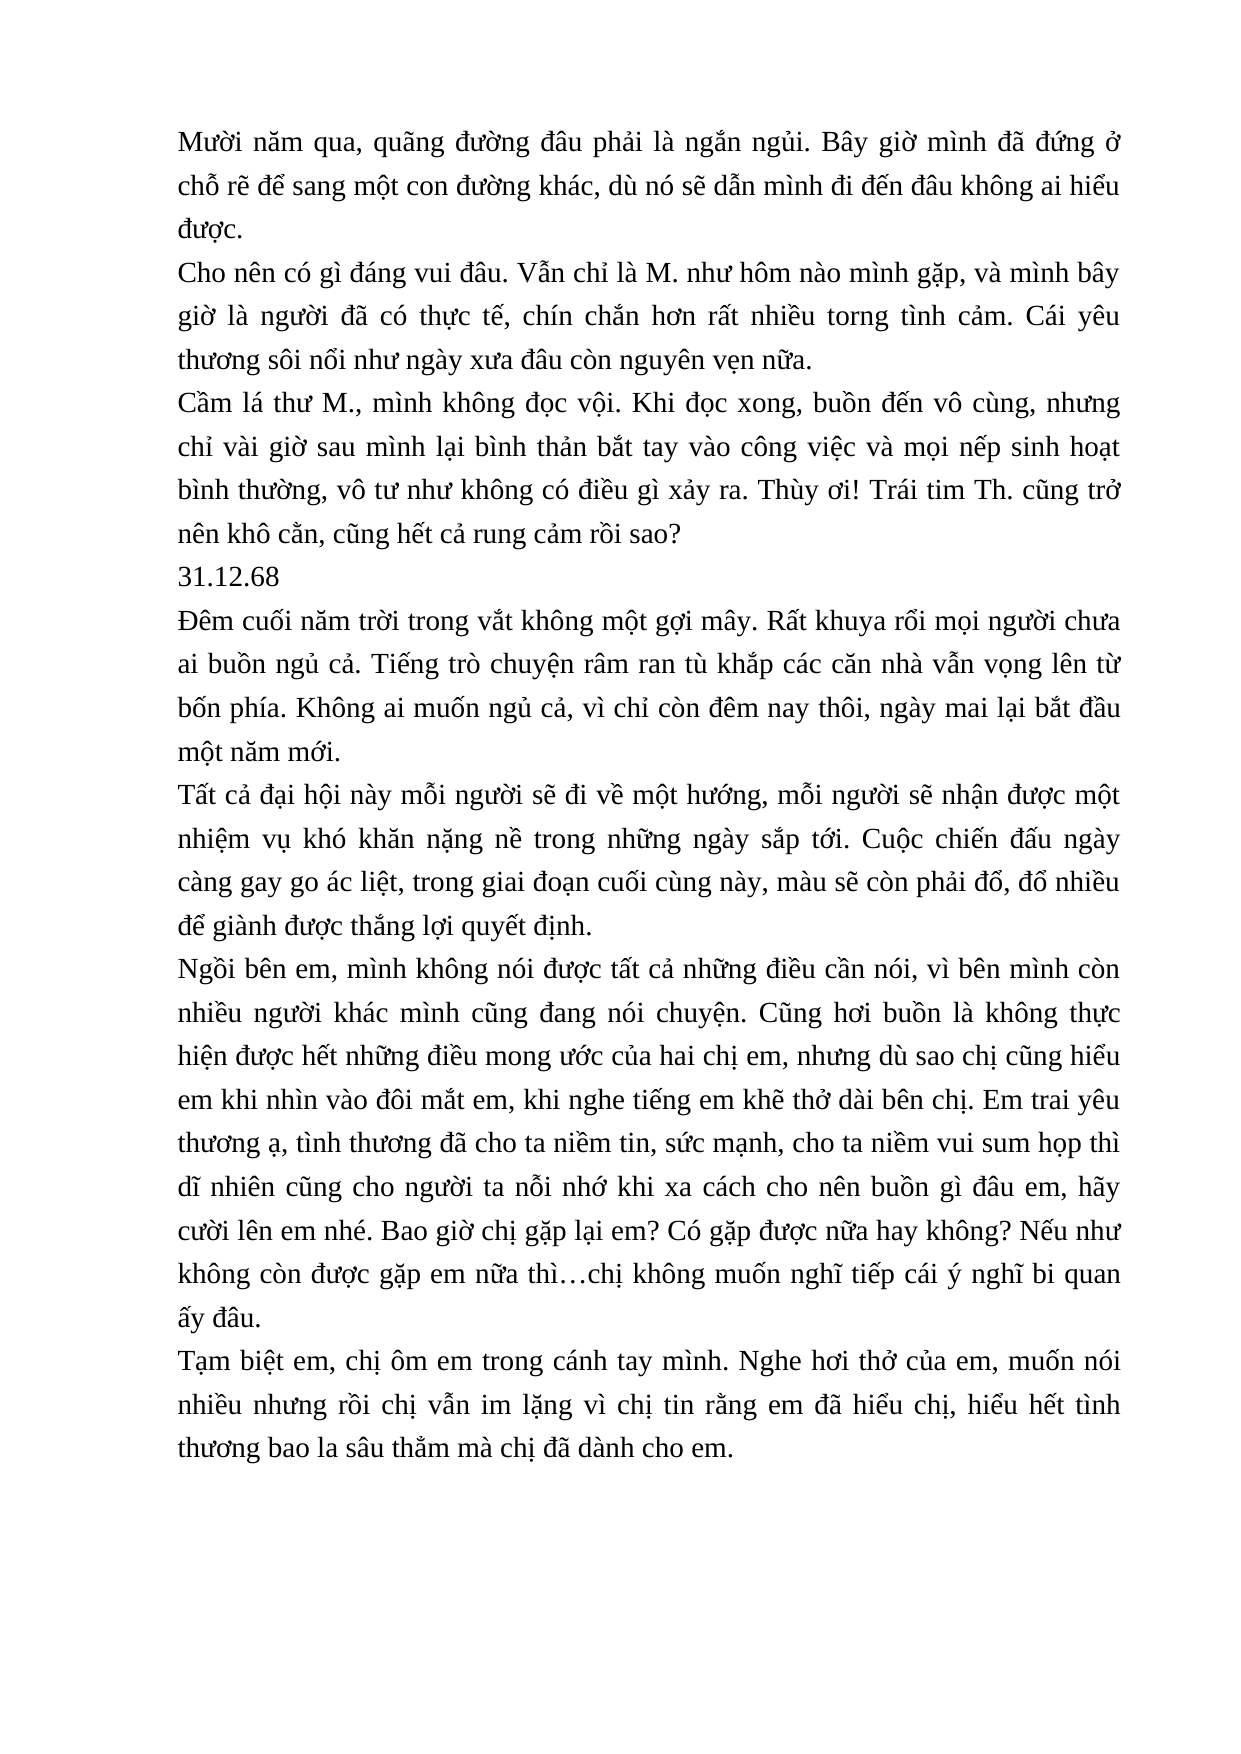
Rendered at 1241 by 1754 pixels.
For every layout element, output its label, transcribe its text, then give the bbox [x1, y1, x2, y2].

text Cho nên có gì đáng vui đâu. Vẫn chỉ là M. như hôm nào mình gặp, và mình bây giờ là người đã có thực tế, chín chắn hơn rất nhiều torng tình cảm. Cái yêu thương sôi nổi như ngày xưa đâu còn nguyên vẹn nữa. [177, 255, 1122, 375]
text Đêm cuối năm trời trong vắt không một gợi mây. Rất khuya rổi mọi người chưa ai buồn ngủ cả. Tiếng trò chuyện râm ran tù khắp các căn nhà vẫn vọng lên từ bốn phía. Không ai muốn ngủ cả, vì chỉ còn đêm nay thôi, ngày mai lại bắt đầu một năm mới. [177, 603, 1122, 767]
text Ngồi bên em, mình không nói được tất cả những điều cần nói, vì bên mình còn nhiều người khác mình cũng đang nói chuyện. Cũng hơi buồn là không thực hiện được hết những điều mong ước của hai chị em, nhưng dù sao chị cũng hiểu em khi nhìn vào đôi mắt em, khi nghe tiếng em khẽ thở dài bên chị. Em trai yêu thương ạ, tình thương đã cho ta niềm tin, sức mạnh, cho ta niềm vui sum họp thì dĩ nhiên cũng cho người ta nỗi nhớ khi xa cách cho nên buồn gì đâu em, hãy cười lên em nhé. Bao giờ chị gặp lại em? Có gặp được nữa hay không? Nếu như không còn được gặp em nữa thì…chị không muốn nghĩ tiếp cái ý nghĩ bi quan ấy đâu. [177, 951, 1122, 1333]
text Mười năm qua, quãng đường đâu phải là ngắn ngủi. Bây giờ mình đã đứng ở chỗ rẽ để sang một con đường khác, dù nó sẽ dẫn mình đi đến đâu không ai hiểu được. [177, 124, 1122, 245]
text 31.12.68 [177, 559, 1122, 593]
text Cầm lá thư M., mình không đọc vội. Khi đọc xong, buồn đến vô cùng, nhưng chỉ vài giờ sau mình lại bình thản bắt tay vào công việc và mọi nếp sinh hoạt bình thường, vô tư như không có điều gì xảy ra. Thùy ơi! Trái tim Th. cũng trở nên khô cằn, cũng hết cả rung cảm rồi sao? [177, 385, 1122, 549]
text Tất cả đại hội này mỗi người sẽ đi về một hướng, mỗi người sẽ nhận được một nhiệm vụ khó khăn nặng nề trong những ngày sắp tới. Cuộc chiến đấu ngày càng gay go ác liệt, trong giai đoạn cuối cùng này, màu sẽ còn phải đổ, đổ nhiều để giành được thắng lợi quyết định. [177, 777, 1122, 941]
text Tạm biệt em, chị ôm em trong cánh tay mình. Nghe hơi thở của em, muốn nói nhiều nhưng rồi chị vẫn im lặng vì chị tin rằng em đã hiểu chị, hiểu hết tình thương bao la sâu thẳm mà chị đã dành cho em. [177, 1343, 1122, 1464]
